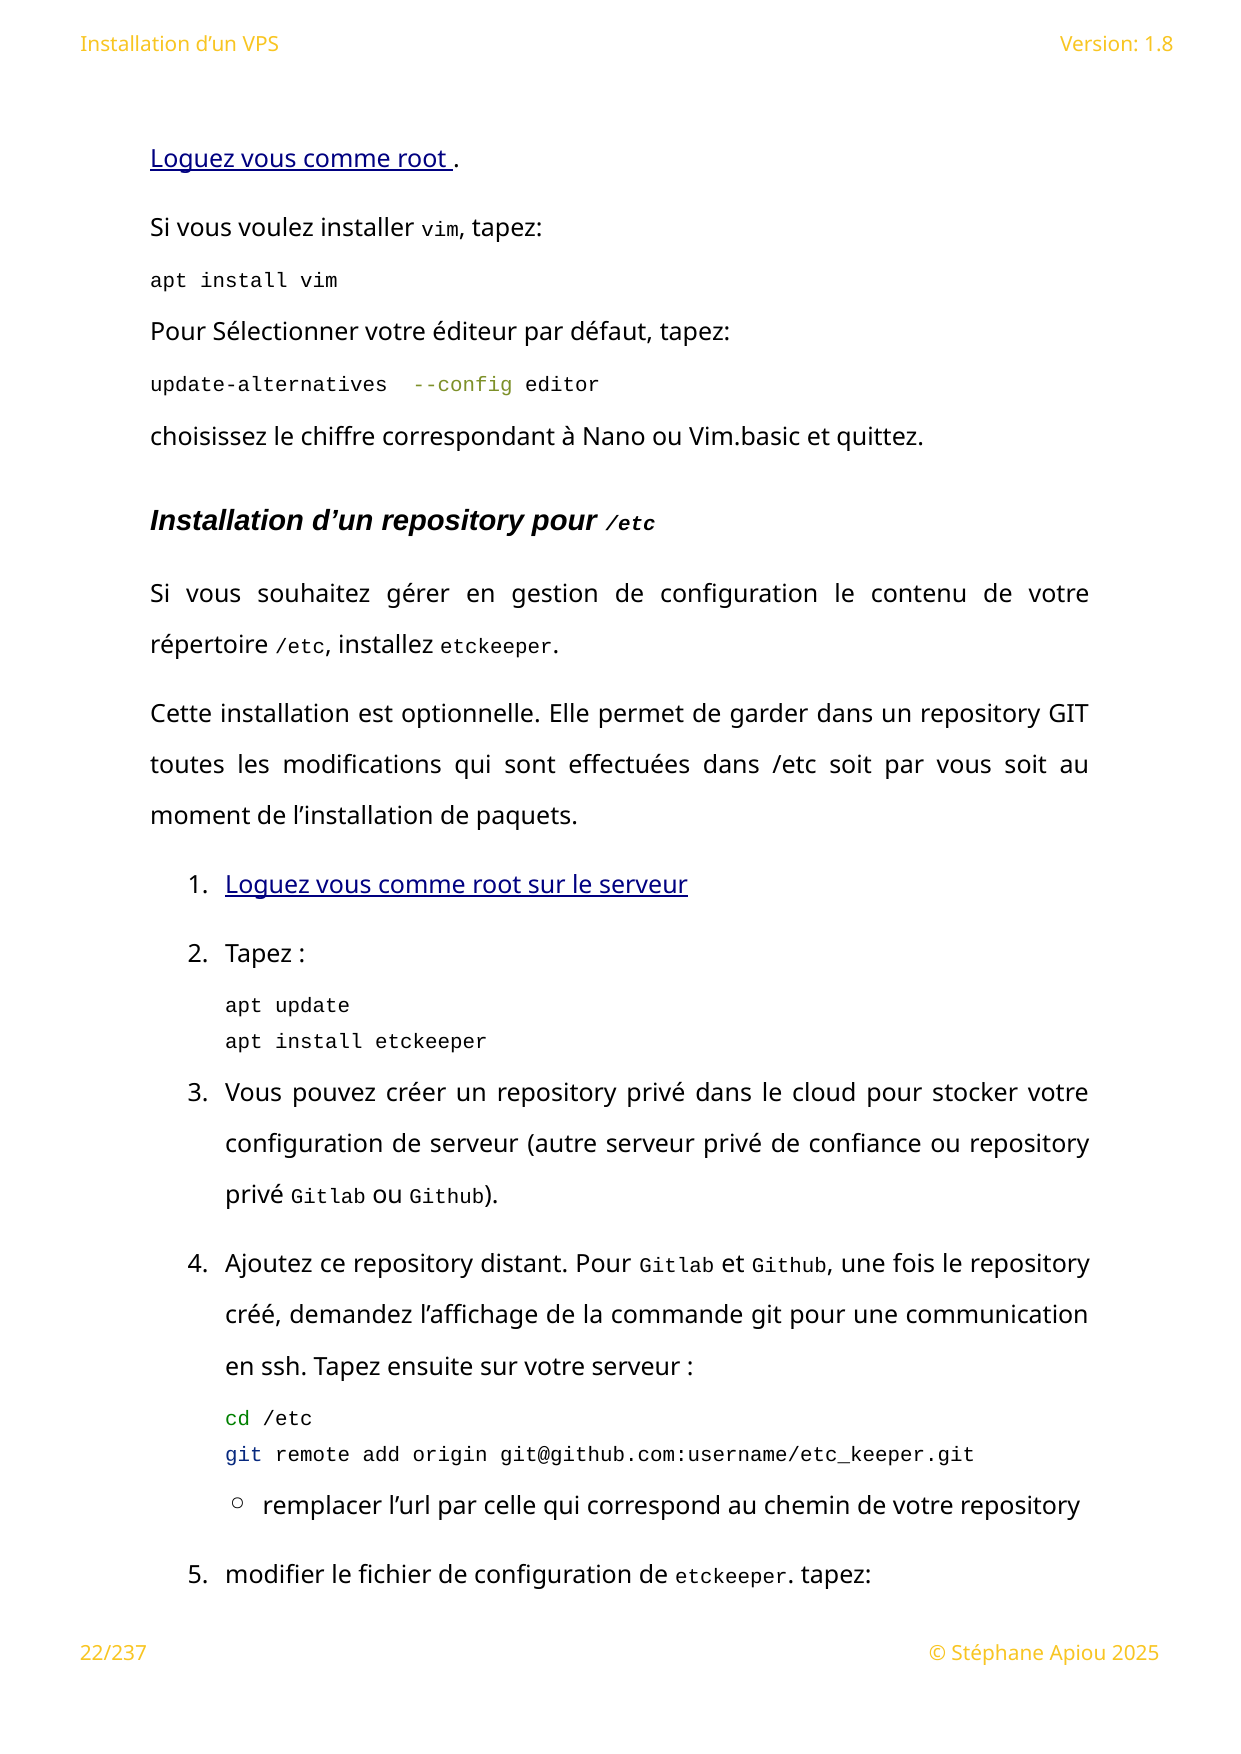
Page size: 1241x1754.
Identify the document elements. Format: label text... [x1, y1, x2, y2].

subtitle Installation d’un repository pour /etc [150, 503, 1090, 537]
list apt update [187, 995, 1090, 1019]
text Si vous souhaitez gérer en gestion de configuration le contenu de votre répertoire /etc, installez etckeeper. [150, 575, 1090, 660]
list modifier le fichier de configuration de etckeeper. tapez: [187, 1557, 1090, 1591]
list cd /etc [187, 1408, 1090, 1432]
list git remote add origin git@github.com:username/etc_keeper.git [187, 1444, 1090, 1467]
list Ajoutez ce repository distant. Pour Gitlab et Github, une fois le repository créé, demandez l’affichage de la commande git pour une communication en ssh. Tapez ensuite sur votre serveur : [187, 1246, 1090, 1382]
text apt install vim [150, 270, 1090, 293]
text Si vous voulez installer vim, tapez: [150, 210, 1090, 244]
text Loguez vous comme root . [150, 141, 1090, 175]
list Vous pouvez créer un repository privé dans le cloud pour stocker votre configuration de serveur (autre serveur privé de confiance ou repository privé Gitlab ou Github). [187, 1075, 1090, 1211]
text Cette installation est optionnelle. Elle permet de garder dans un repository GIT toutes les modifications qui sont effectuées dans /etc soit par vous soit au moment de l’installation de paquets. [150, 695, 1090, 831]
list Tapez : [187, 935, 1090, 969]
list remplacer l’url par celle qui correspond au chemin de votre repository [225, 1488, 1090, 1522]
text choisissez le chiffre correspondant à Nano ou Vim.basic et quittez. [150, 418, 1090, 452]
list apt install etckeeper [187, 1031, 1090, 1054]
text update-alternatives --config editor [150, 374, 1090, 398]
list Loguez vous comme root sur le serveur [187, 866, 1090, 900]
text Pour Sélectionner votre éditeur par défaut, tapez: [150, 314, 1090, 348]
